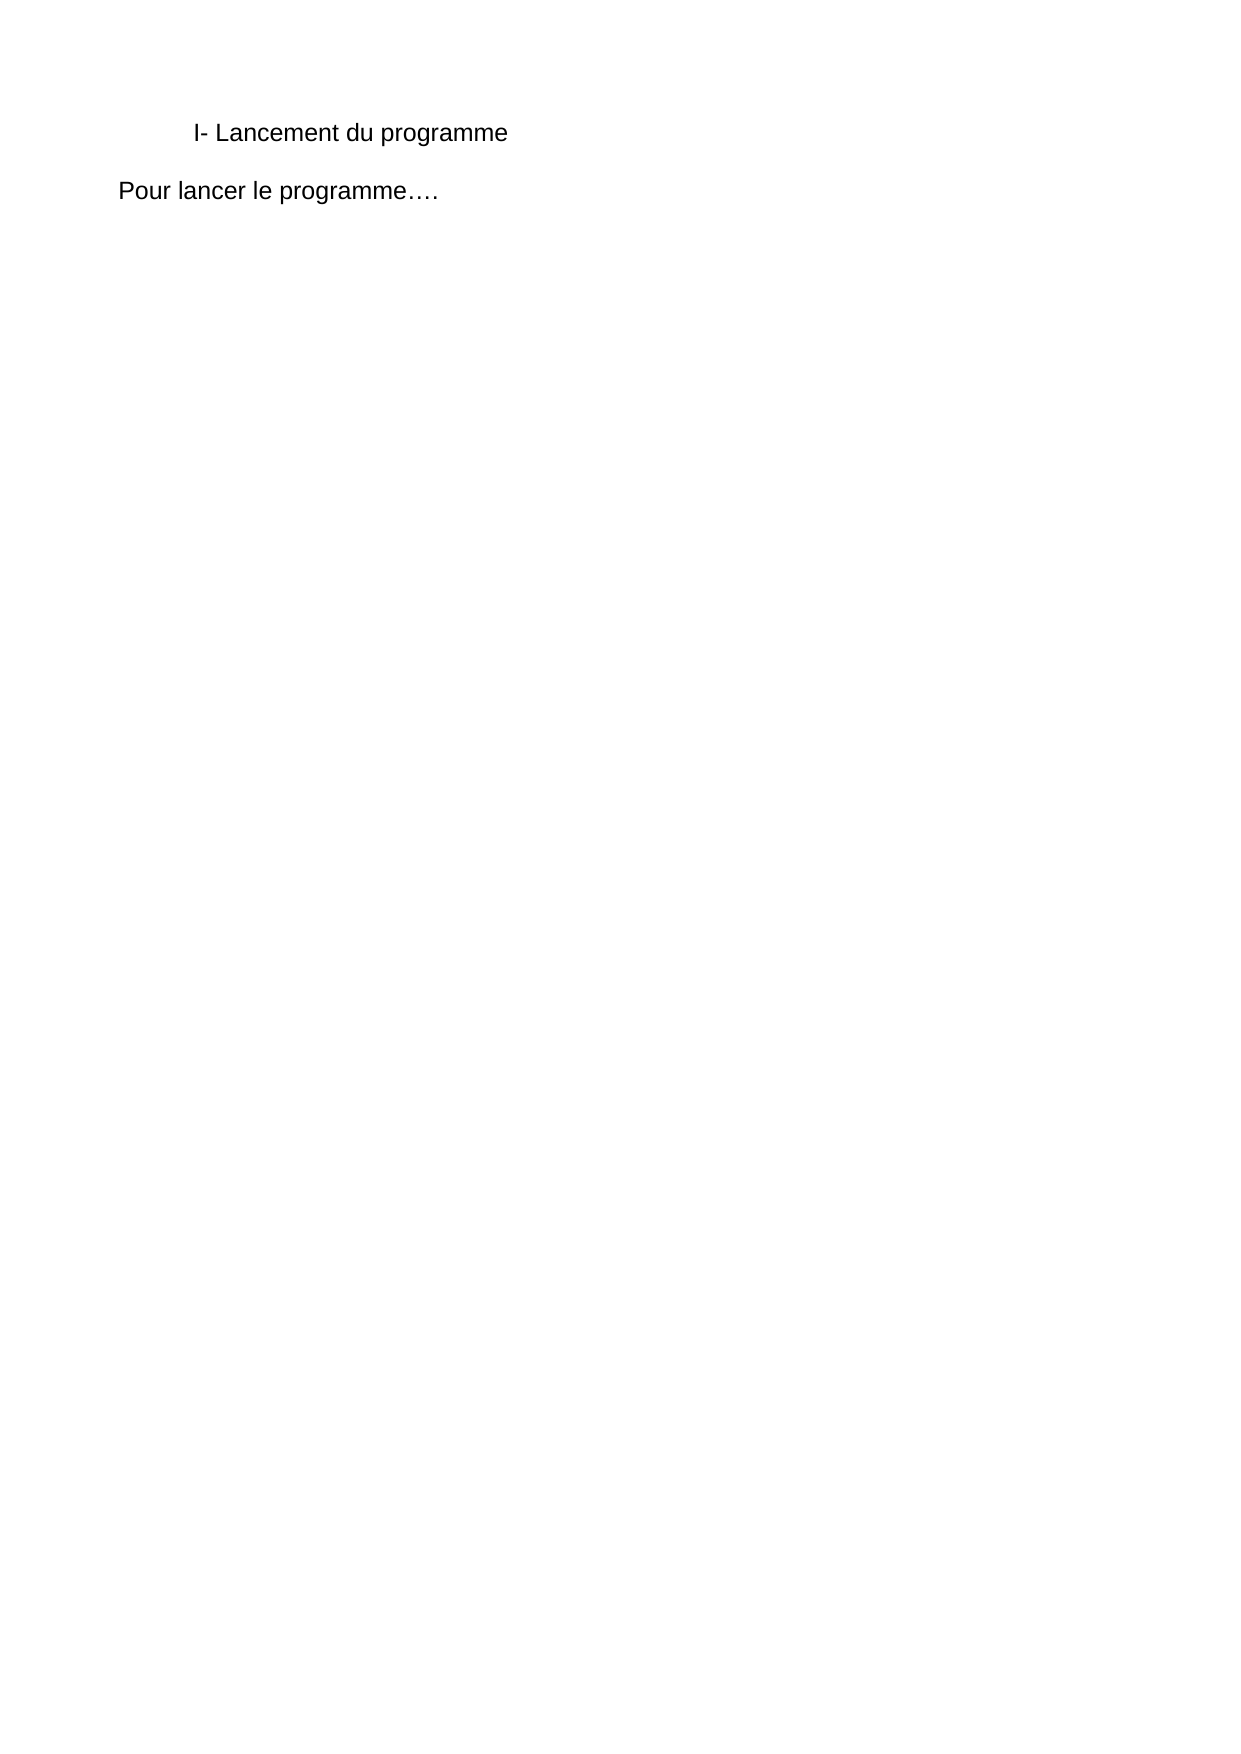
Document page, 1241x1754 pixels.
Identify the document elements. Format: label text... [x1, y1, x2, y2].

text I- Lancement du programme [118, 118, 1122, 147]
text Pour lancer le programme…. [118, 176, 1122, 204]
